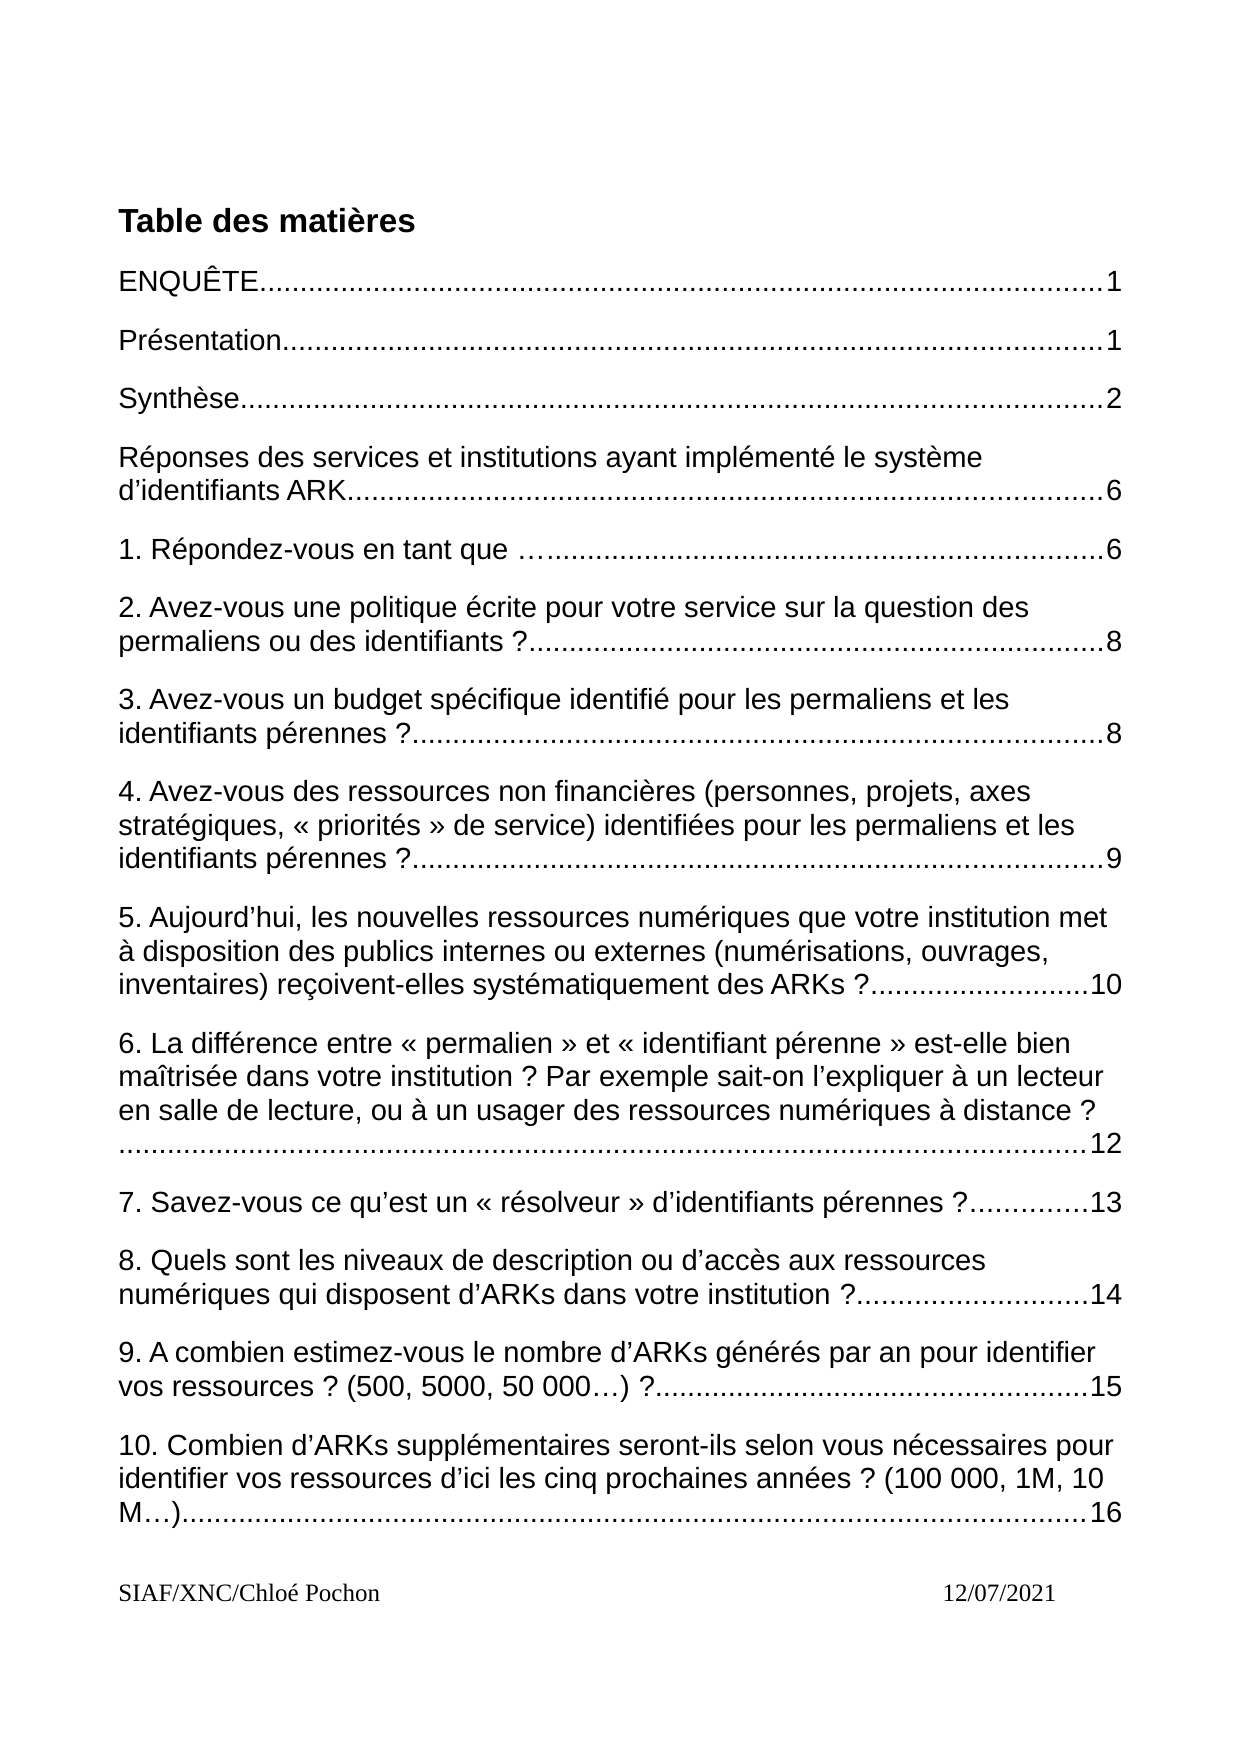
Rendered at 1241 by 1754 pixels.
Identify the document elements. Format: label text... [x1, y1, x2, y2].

subtitle Synthèse 2 [118, 381, 1122, 415]
subtitle 8. Quels sont les niveaux de description ou d’accès aux ressources numériques qui disposent d’ARKs dans votre institution ? 14 [118, 1243, 1122, 1311]
subtitle ENQUÊTE 1 [118, 264, 1122, 298]
subtitle Table des matières [118, 201, 1122, 239]
subtitle 1. Répondez-vous en tant que … 6 [118, 532, 1122, 565]
subtitle 6. La différence entre « permalien » et « identifiant pérenne » est-elle bien maîtrisée dans votre institution ? Par exemple sait-on l’expliquer à un lecteur en salle de lecture, ou à un usager des ressources numériques à distance ? 12 [118, 1026, 1122, 1160]
subtitle 2. Avez-vous une politique écrite pour votre service sur la question des permaliens ou des identifiants ? 8 [118, 590, 1122, 657]
subtitle 7. Savez-vous ce qu’est un « résolveur » d’identifiants pérennes ? 13 [118, 1185, 1122, 1218]
subtitle Réponses des services et institutions ayant implémenté le système d’identifiants ARK. 6 [118, 440, 1122, 507]
subtitle 10. Combien d’ARKs supplémentaires seront-ils selon vous nécessaires pour identifier vos ressources d’ici les cinq prochaines années ? (100 000, 1M, 10 M…) 16 [118, 1428, 1122, 1528]
subtitle 9. A combien estimez-vous le nombre d’ARKs générés par an pour identifier vos ressources ? (500, 5000, 50 000…) ? 15 [118, 1336, 1122, 1403]
subtitle 4. Avez-vous des ressources non financières (personnes, projets, axes stratégiques, « priorités » de service) identifiées pour les permaliens et les identifiants pérennes ? 9 [118, 774, 1122, 875]
subtitle Présentation 1 [118, 323, 1122, 356]
subtitle 3. Avez-vous un budget spécifique identifié pour les permaliens et les identifiants pérennes ? 8 [118, 682, 1122, 749]
subtitle 5. Aujourd’hui, les nouvelles ressources numériques que votre institution met à disposition des publics internes ou externes (numérisations, ouvrages, inventaires) reçoivent-elles systématiquement des ARKs ? 10 [118, 900, 1122, 1001]
